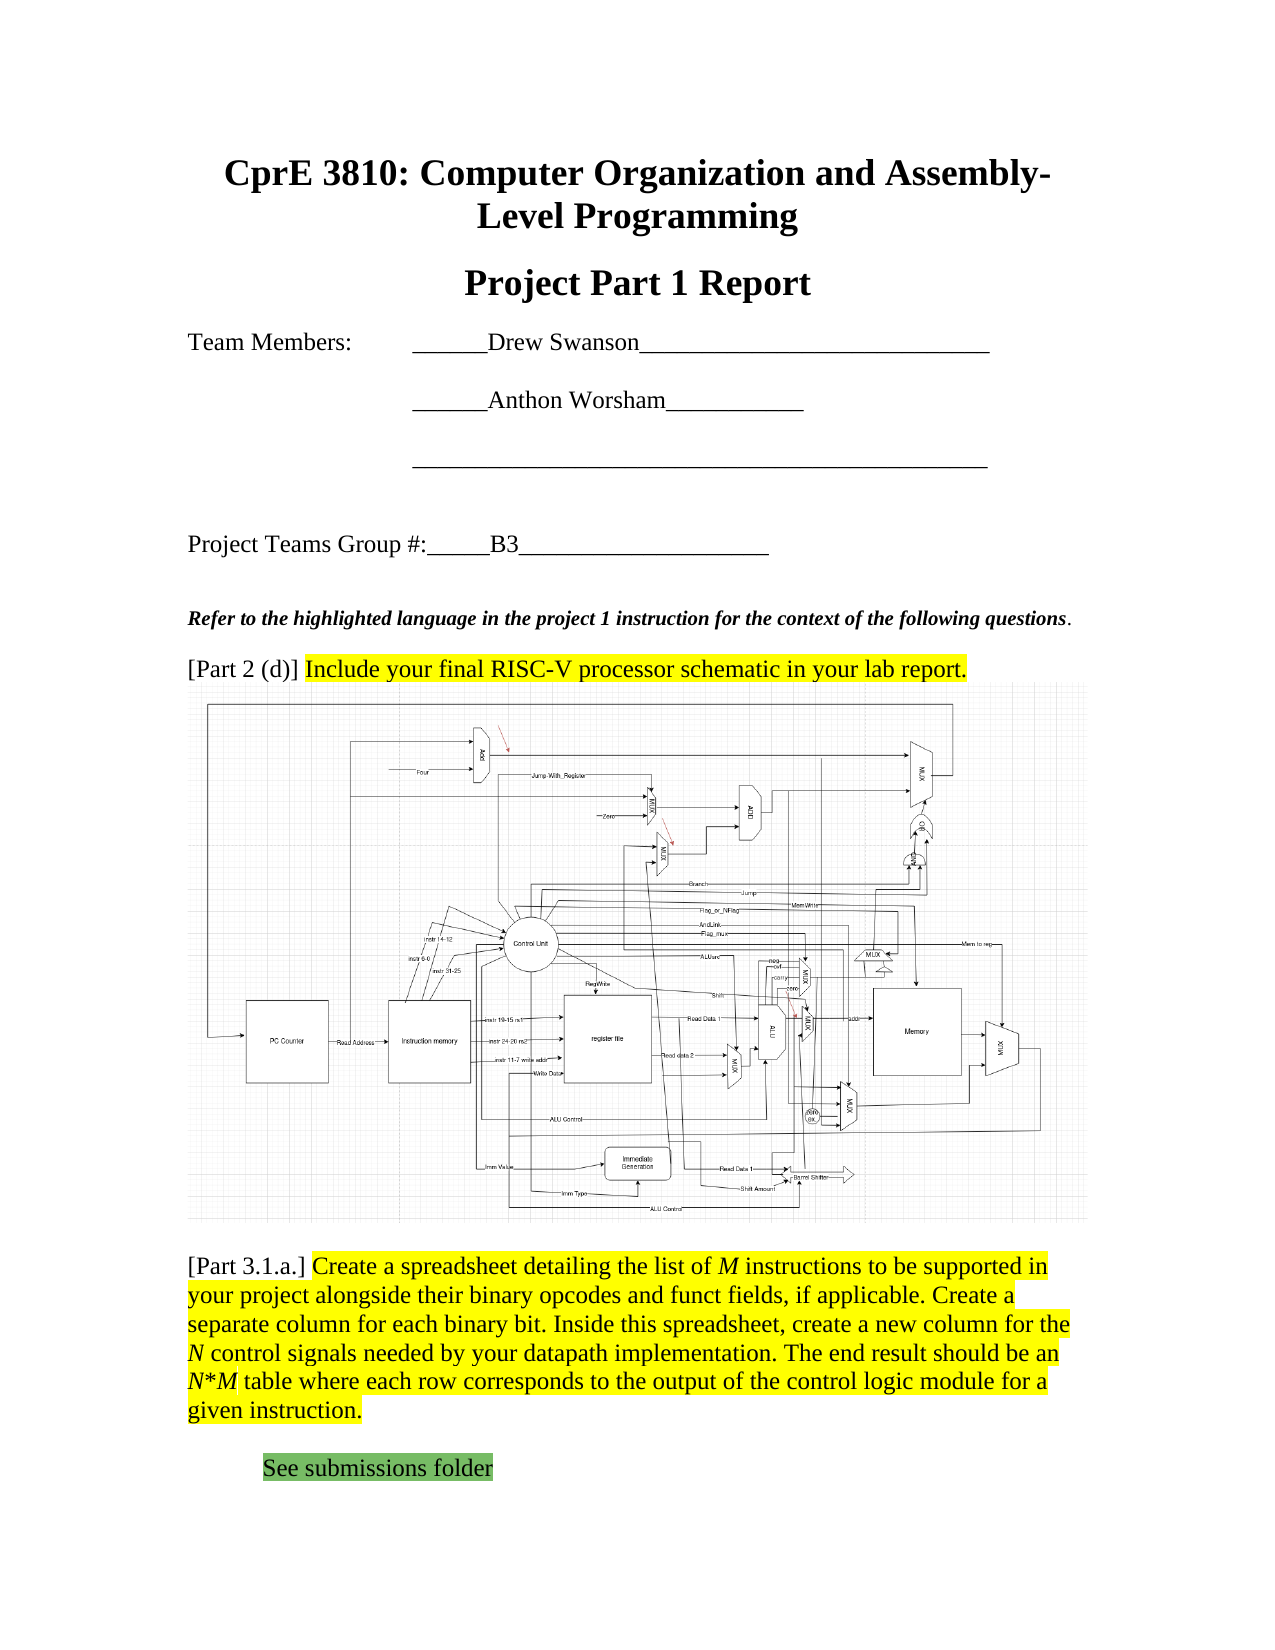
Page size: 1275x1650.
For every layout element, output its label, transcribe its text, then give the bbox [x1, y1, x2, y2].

text [Part 3.1.a.] Create a spreadsheet detailing the list of M instructions to be supported in your project alongside their binary opcodes and funct fields, if applicable. Create a separate column for each binary bit. Inside this spreadsheet, create a new column for the N control signals needed by your datapath implementation. The end result should be an N*M table where each row corresponds to the output of the control logic module for a given instruction. [187, 1251, 1087, 1424]
text See submissions folder [187, 1453, 1087, 1481]
text Refer to the highlighted language in the project 1 instruction for the context of the following questions. [187, 606, 1087, 630]
text Team Members: ______Drew Swanson____________________________ [187, 327, 1087, 356]
subtitle CprE 3810: Computer Organization and Assembly-Level Programming [187, 150, 1087, 236]
text [Part 2 (d)] Include your final RISC-V processor schematic in your lab report. [187, 654, 1087, 682]
text ______________________________________________ [337, 442, 1087, 471]
picture [187, 682, 1088, 1223]
subtitle Project Part 1 Report [187, 260, 1087, 303]
subtitle Project Teams Group #:_____B3____________________ [187, 529, 1087, 557]
text ______Anthon Worsham___________ [187, 385, 1087, 414]
